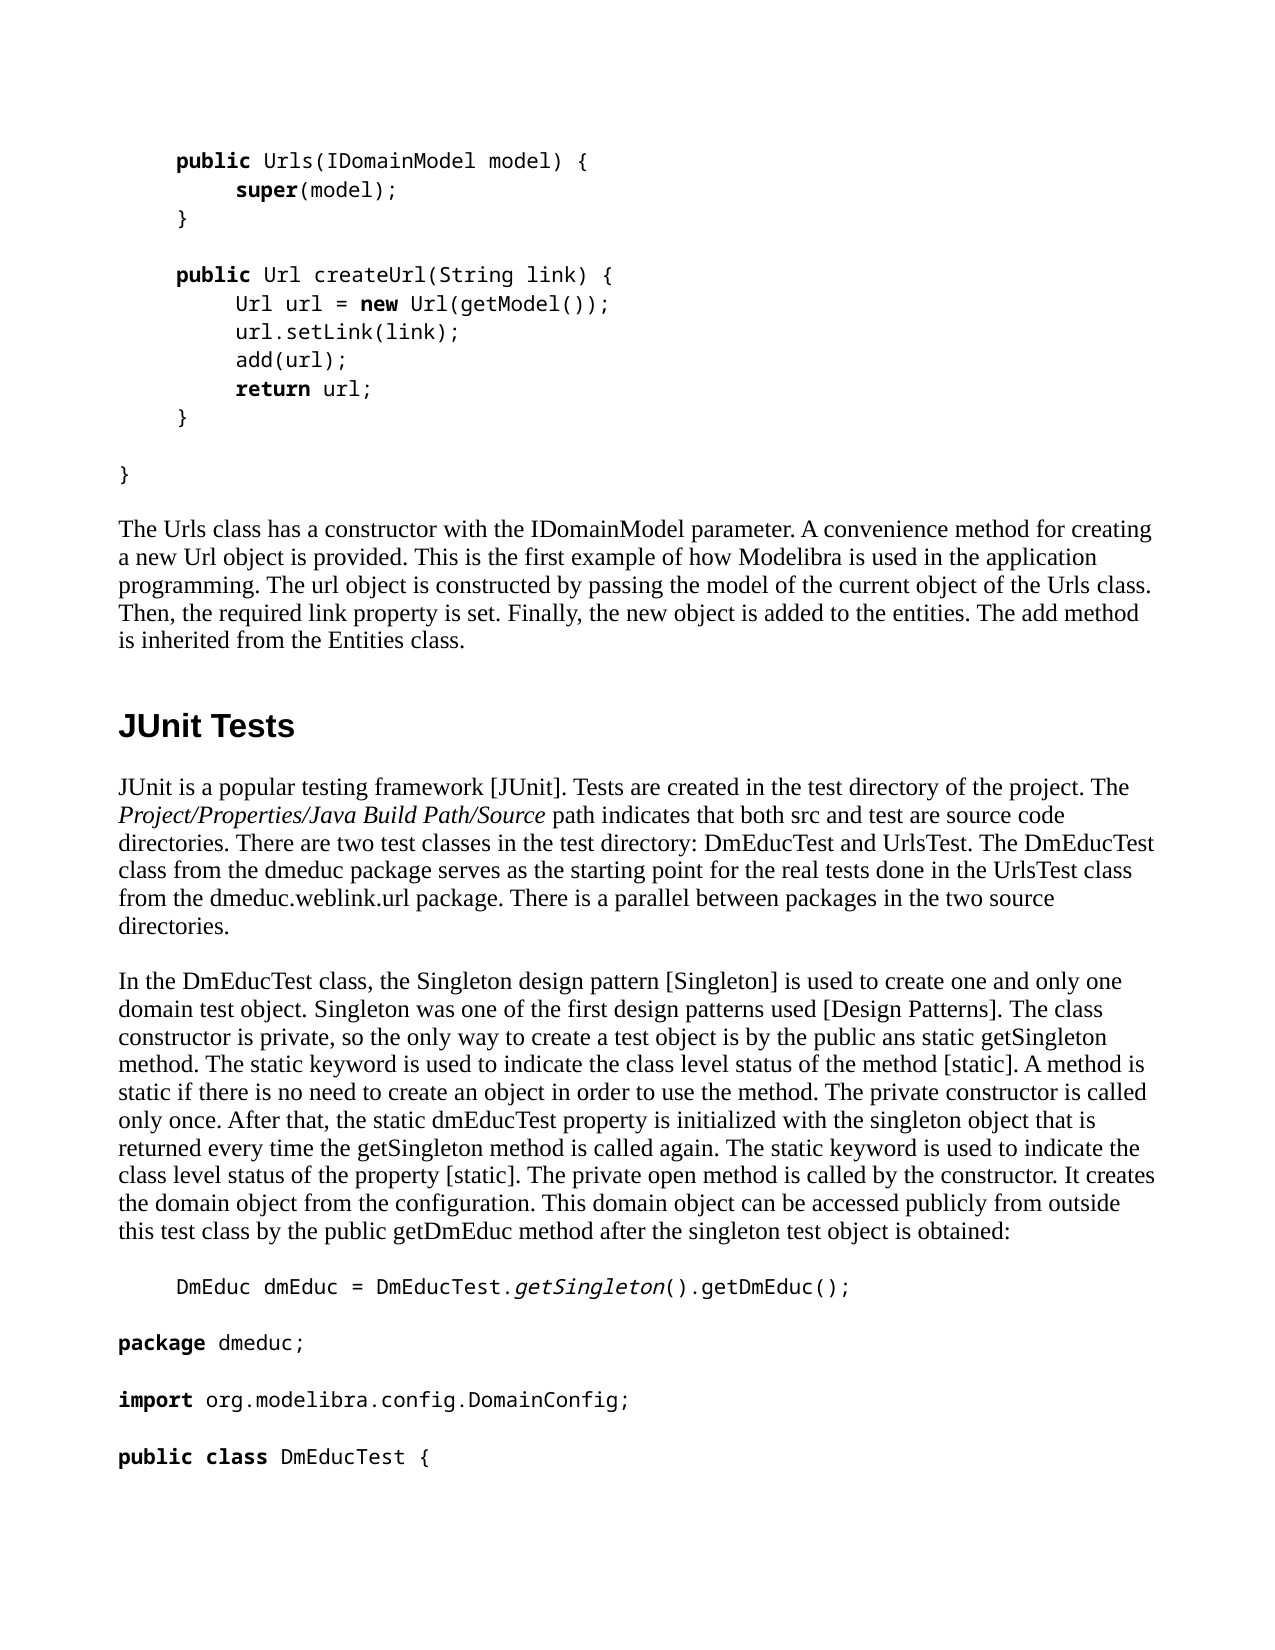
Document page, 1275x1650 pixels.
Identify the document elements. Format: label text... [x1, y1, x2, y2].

text return url; [118, 374, 1157, 402]
text public Urls(IDomainModel model) { [118, 147, 1157, 175]
subtitle JUnit Tests [118, 707, 1157, 744]
text JUnit is a popular testing framework [JUnit]. Tests are created in the test directory of the project. The Project/Properties/Java Build Path/Source path indicates that both src and test are source code directories. There are two test classes in the test directory: DmEducTest and UrlsTest. The DmEducTest class from the dmeduc package serves as the starting point for the real tests done in the UrlsTest class from the dmeduc.weblink.url package. There is a parallel between packages in the two source directories. [118, 773, 1157, 940]
text } [118, 459, 1157, 488]
text package dmeduc; [118, 1328, 1157, 1357]
text super(model); [118, 175, 1157, 203]
text Url url = new Url(getModel()); [118, 289, 1157, 317]
text } [118, 203, 1157, 232]
text public class DmEducTest { [118, 1442, 1157, 1471]
text url.setLink(link); [118, 317, 1157, 346]
text In the DmEducTest class, the Singleton design pattern [Singleton] is used to create one and only one domain test object. Singleton was one of the first design patterns used [Design Patterns]. The class constructor is private, so the only way to create a test object is by the public ans static getSingleton method. The static keyword is used to indicate the class level status of the method [static]. A method is static if there is no need to create an object in order to use the method. The private constructor is called only once. After that, the static dmEducTest property is initialized with the singleton object that is returned every time the getSingleton method is called again. The static keyword is used to indicate the class level status of the property [static]. The private open method is called by the constructor. It creates the domain object from the configuration. This domain object can be accessed publicly from outside this test class by the public getDmEduc method after the singleton test object is obtained: [118, 967, 1157, 1244]
text import org.modelibra.config.DomainConfig; [118, 1385, 1157, 1414]
text public Url createUrl(String link) { [118, 260, 1157, 289]
text DmEduc dmEduc = DmEducTest.getSingleton().getDmEduc(); [118, 1272, 1157, 1301]
text } [118, 402, 1157, 431]
text add(url); [118, 346, 1157, 374]
text The Urls class has a constructor with the IDomainModel parameter. A convenience method for creating a new Url object is provided. This is the first example of how Modelibra is used in the application programming. The url object is constructed by passing the model of the current object of the Urls class. Then, the required link property is set. Finally, the new object is added to the entities. The add method is inherited from the Entities class. [118, 516, 1157, 654]
